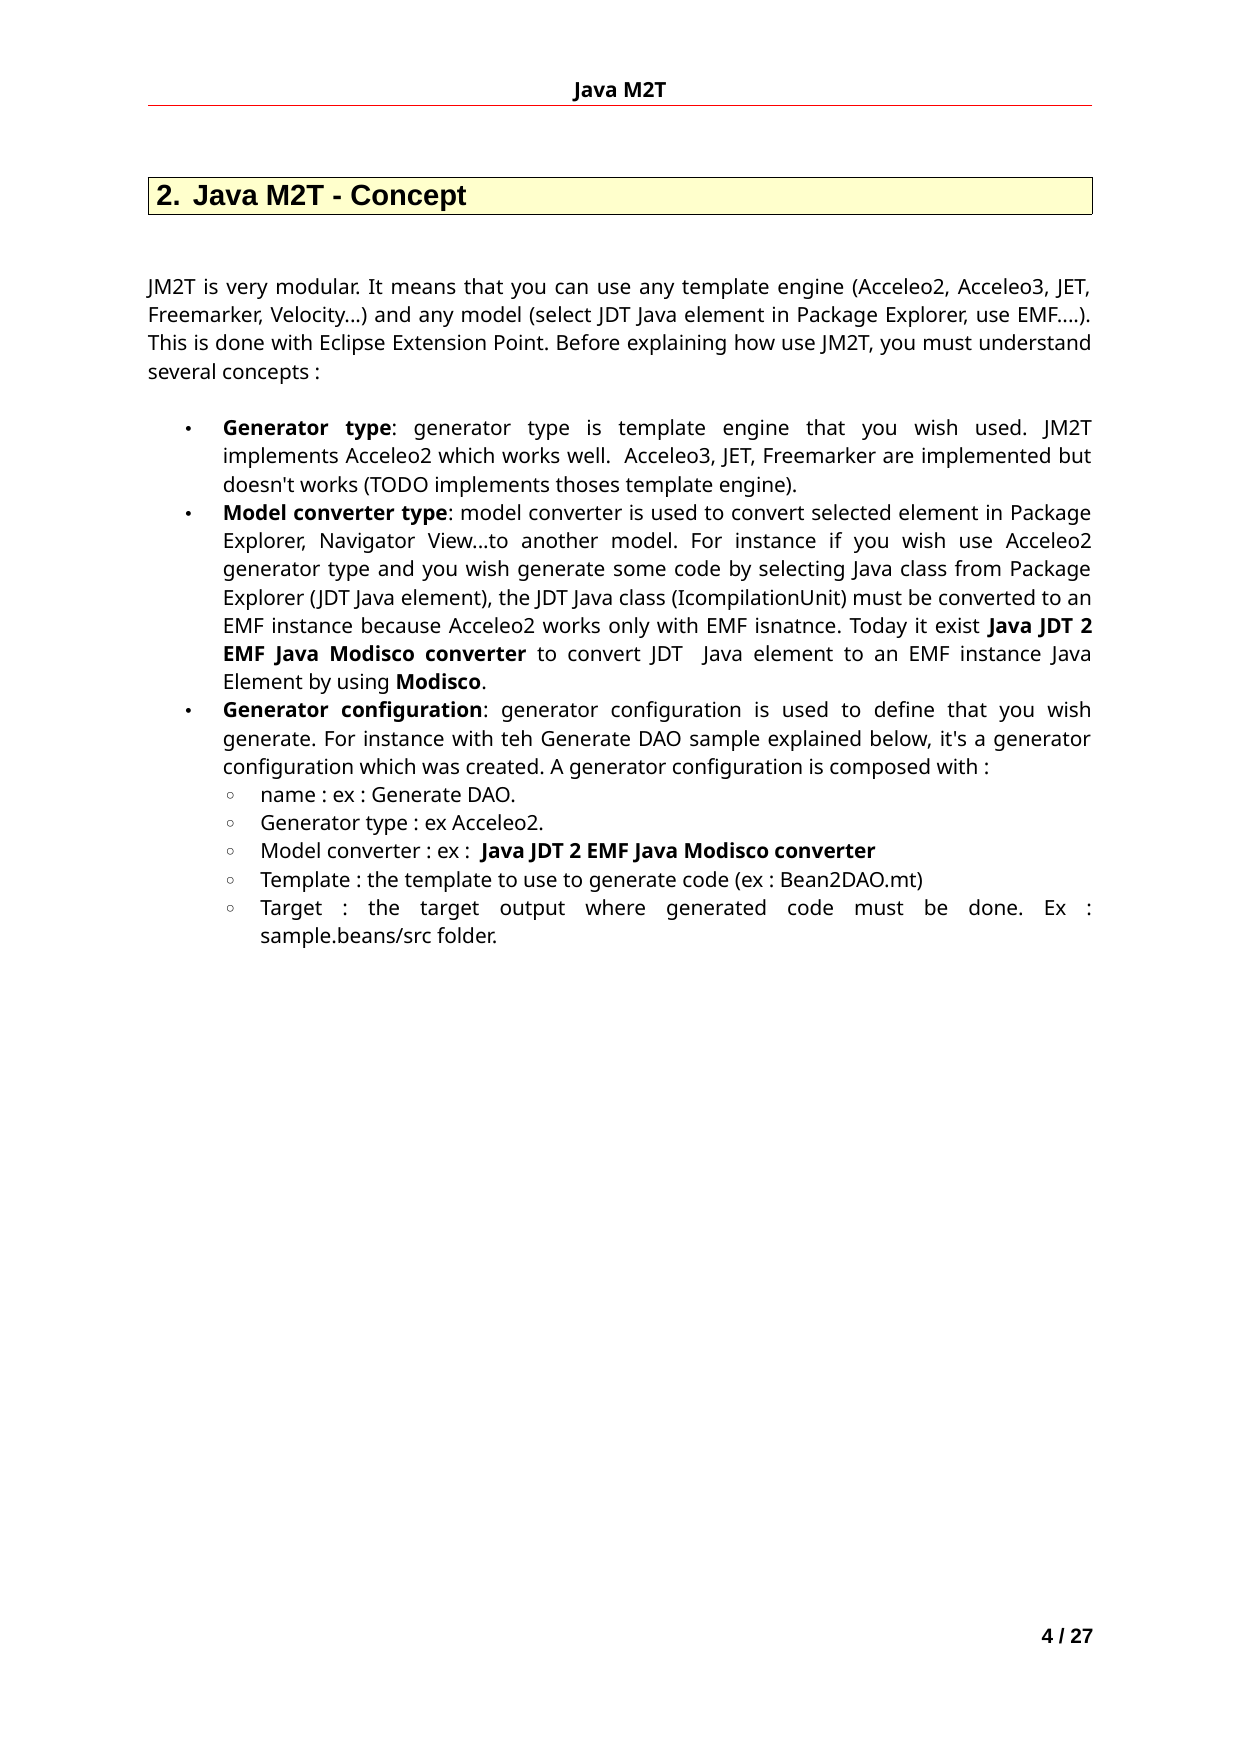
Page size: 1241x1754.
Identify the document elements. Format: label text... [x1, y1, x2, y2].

subtitle Java M2T - Concept [149, 178, 1092, 214]
list Generator type: generator type is template engine that you wish used. JM2T implements Acceleo2 which works well. Acceleo3, JET, Freemarker are implemented but doesn't works (TODO implements thoses template engine). [185, 413, 1092, 498]
list Template : the template to use to generate code (ex : Bean2DAO.mt) [223, 865, 1092, 893]
list Target : the target output where generated code must be done. Ex : sample.beans/src folder. [223, 893, 1092, 949]
list Generator configuration: generator configuration is used to define that you wish generate. For instance with teh Generate DAO sample explained below, it's a generator configuration which was created. A generator configuration is composed with : [185, 696, 1092, 780]
list name : ex : Generate DAO. [223, 780, 1092, 808]
list Model converter type: model converter is used to convert selected element in Package Explorer, Navigator View...to another model. For instance if you wish use Acceleo2 generator type and you wish generate some code by selecting Java class from Package Explorer (JDT Java element), the JDT Java class (IcompilationUnit) must be converted to an EMF instance because Acceleo2 works only with EMF isnatnce. Today it exist Java JDT 2 EMF Java Modisco converter to convert JDT Java element to an EMF instance Java Element by using Modisco. [185, 498, 1092, 696]
text JM2T is very modular. It means that you can use any template engine (Acceleo2, Acceleo3, JET, Freemarker, Velocity...) and any model (select JDT Java element in Package Explorer, use EMF....). This is done with Eclipse Extension Point. Before explaining how use JM2T, you must understand several concepts : [148, 272, 1092, 385]
list Model converter : ex : Java JDT 2 EMF Java Modisco converter [223, 837, 1092, 865]
list Generator type : ex Acceleo2. [223, 808, 1092, 837]
